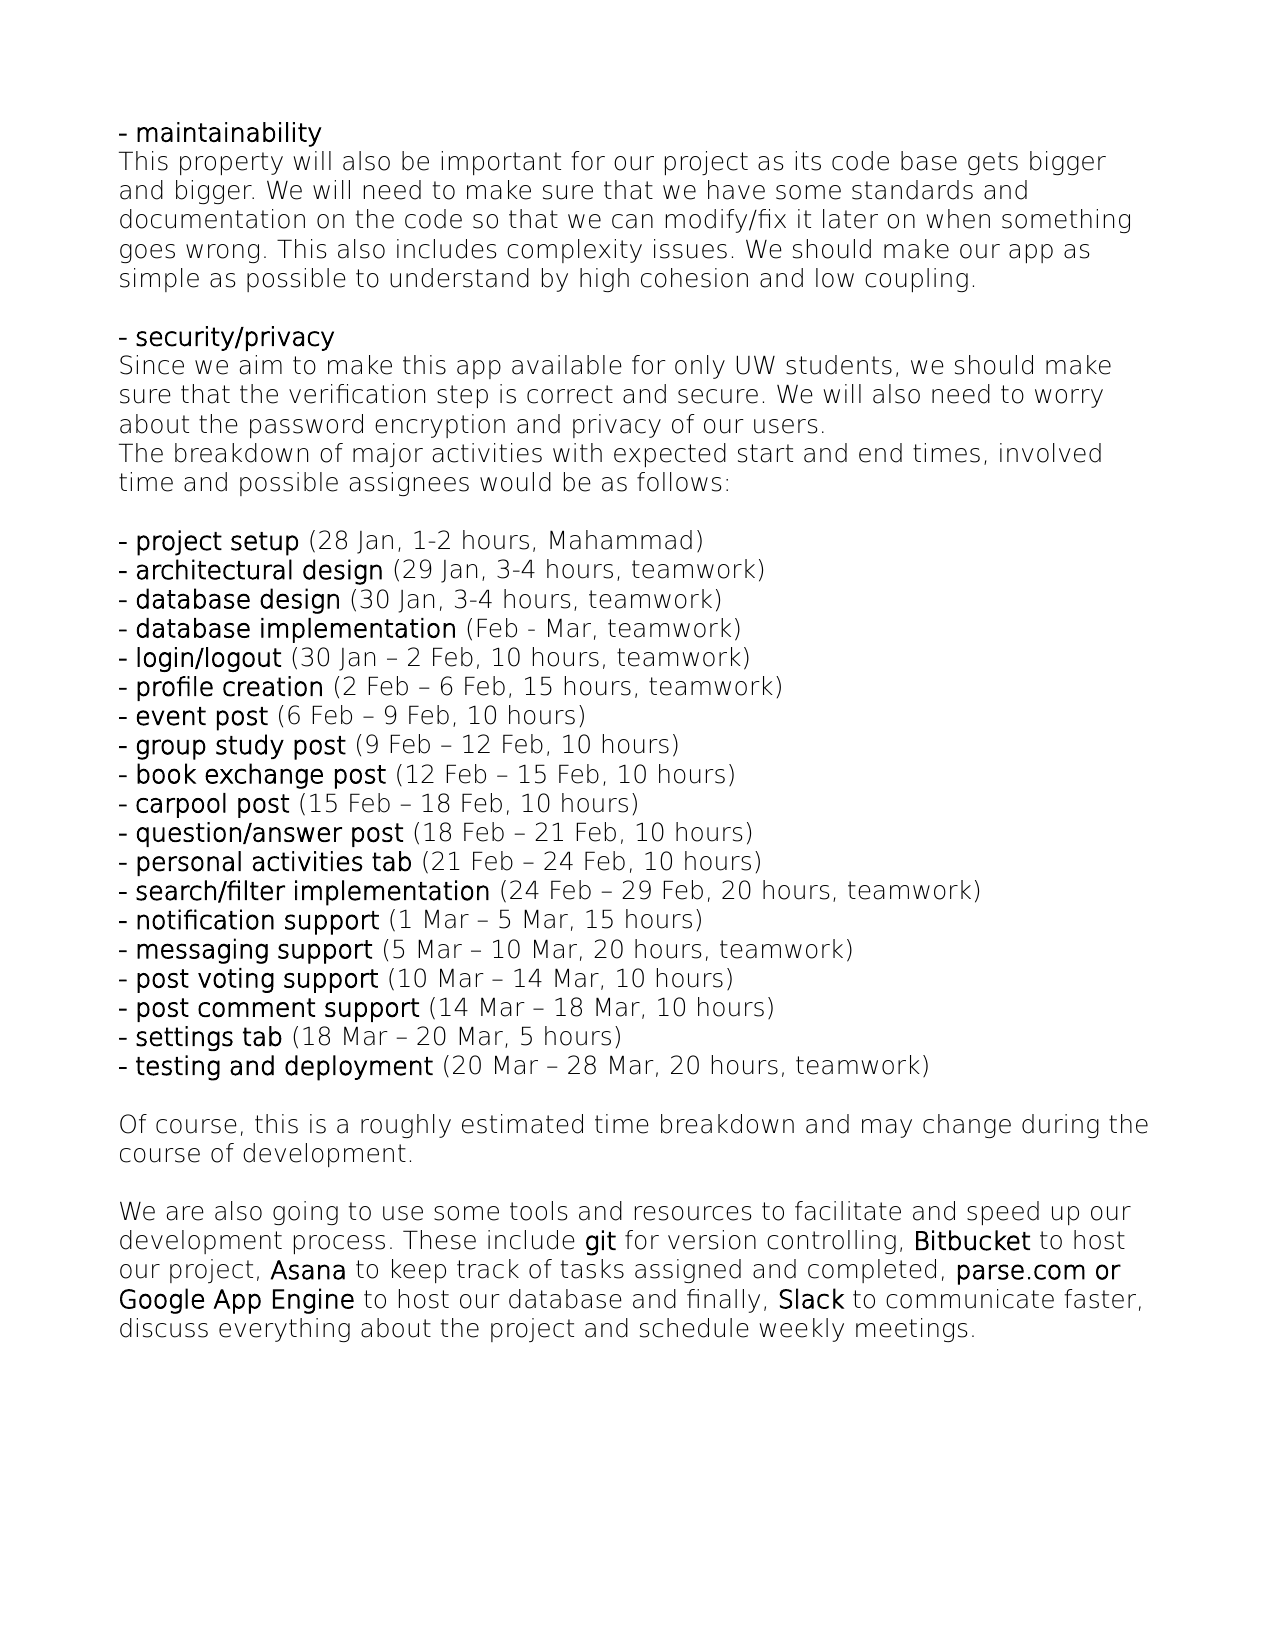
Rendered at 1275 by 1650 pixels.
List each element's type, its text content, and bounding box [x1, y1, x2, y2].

text - post voting support (10 Mar – 14 Mar, 10 hours) [118, 964, 1157, 993]
text Since we aim to make this app available for only UW students, we should make sure that the verification step is correct and secure. We will also need to worry about the password encryption and privacy of our users. [118, 351, 1157, 439]
text - group study post (9 Feb – 12 Feb, 10 hours) [118, 731, 1157, 760]
text - login/logout (30 Jan – 2 Feb, 10 hours, teamwork) [118, 643, 1157, 672]
text - post comment support (14 Mar – 18 Mar, 10 hours) [118, 993, 1157, 1022]
text - database implementation (Feb - Mar, teamwork) [118, 614, 1157, 643]
text - question/answer post (18 Feb – 21 Feb, 10 hours) [118, 818, 1157, 847]
text We are also going to use some tools and resources to facilitate and speed up our development process. These include git for version controlling, Bitbucket to host our project, Asana to keep track of tasks assigned and completed, parse.com or Google App Engine to host our database and finally, Slack to communicate faster, discuss everything about the project and schedule weekly meetings. [118, 1197, 1157, 1343]
text - carpool post (15 Feb – 18 Feb, 10 hours) [118, 789, 1157, 818]
text - book exchange post (12 Feb – 15 Feb, 10 hours) [118, 760, 1157, 789]
text Of course, this is a roughly estimated time breakdown and may change during the course of development. [118, 1110, 1157, 1168]
text - project setup (28 Jan, 1-2 hours, Mahammad) [118, 526, 1157, 556]
text - testing and deployment (20 Mar – 28 Mar, 20 hours, teamwork) [118, 1051, 1157, 1081]
text - architectural design (29 Jan, 3-4 hours, teamwork) [118, 556, 1157, 585]
text - notification support (1 Mar – 5 Mar, 15 hours) [118, 906, 1157, 935]
text - search/filter implementation (24 Feb – 29 Feb, 20 hours, teamwork) [118, 876, 1157, 906]
text - messaging support (5 Mar – 10 Mar, 20 hours, teamwork) [118, 935, 1157, 964]
text - profile creation (2 Feb – 6 Feb, 15 hours, teamwork) [118, 672, 1157, 701]
text The breakdown of major activities with expected start and end times, involved time and possible assignees would be as follows: [118, 439, 1157, 497]
text - database design (30 Jan, 3-4 hours, teamwork) [118, 585, 1157, 614]
text - maintainability [118, 118, 1157, 147]
text - security/privacy [118, 322, 1157, 351]
text - settings tab (18 Mar – 20 Mar, 5 hours) [118, 1022, 1157, 1051]
text - personal activities tab (21 Feb – 24 Feb, 10 hours) [118, 847, 1157, 876]
text This property will also be important for our project as its code base gets bigger and bigger. We will need to make sure that we have some standards and documentation on the code so that we can modify/fix it later on when something goes wrong. This also includes complexity issues. We should make our app as simple as possible to understand by high cohesion and low coupling. [118, 147, 1157, 293]
text - event post (6 Feb – 9 Feb, 10 hours) [118, 701, 1157, 731]
